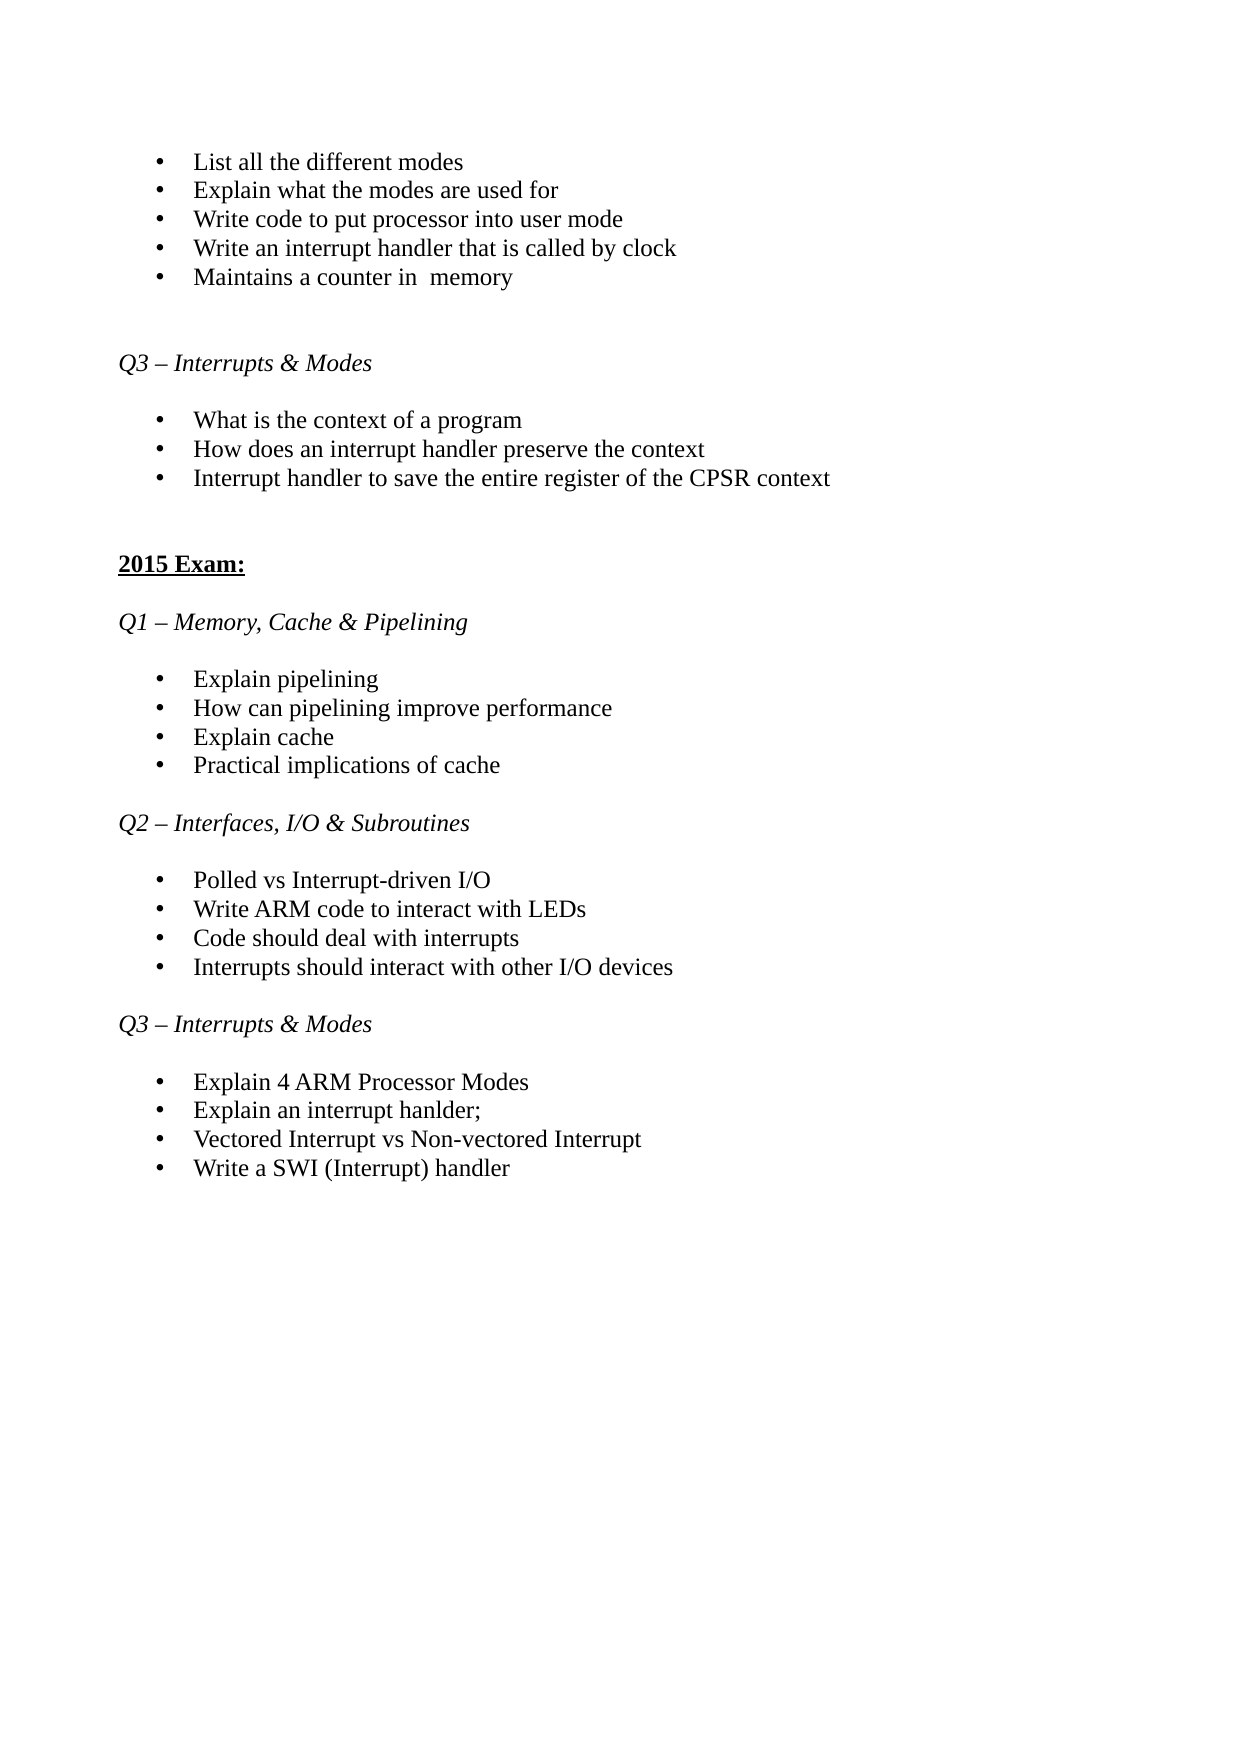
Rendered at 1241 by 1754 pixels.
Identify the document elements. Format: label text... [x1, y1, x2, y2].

text Q2 – Interfaces, I/O & Subroutines [118, 808, 1122, 837]
list Write an interrupt handler that is called by clock [156, 233, 1122, 262]
list List all the different modes [156, 147, 1122, 176]
list Write code to put processor into user mode [156, 204, 1122, 233]
list Polled vs Interrupt-driven I/O [156, 866, 1122, 894]
list Explain an interrupt hanlder; [156, 1096, 1122, 1124]
text 2015 Exam: [118, 549, 1122, 578]
list Interrupt handler to save the entire register of the CPSR context [156, 463, 1122, 492]
list How does an interrupt handler preserve the context [156, 434, 1122, 463]
list Explain 4 ARM Processor Modes [156, 1067, 1122, 1096]
list How can pipelining improve performance [156, 693, 1122, 722]
text Q3 – Interrupts & Modes [118, 1009, 1122, 1038]
list Practical implications of cache [156, 751, 1122, 779]
list Explain pipelining [156, 664, 1122, 693]
list Code should deal with interrupts [156, 923, 1122, 952]
list What is the context of a program [156, 406, 1122, 434]
list Interrupts should interact with other I/O devices [156, 952, 1122, 981]
list Write a SWI (Interrupt) handler [156, 1153, 1122, 1182]
list Maintains a counter in memory [156, 262, 1122, 291]
text Q3 – Interrupts & Modes [118, 348, 1122, 377]
text Q1 – Memory, Cache & Pipelining [118, 607, 1122, 636]
list Write ARM code to interact with LEDs [156, 894, 1122, 923]
list Explain what the modes are used for [156, 176, 1122, 204]
list Vectored Interrupt vs Non-vectored Interrupt [156, 1124, 1122, 1153]
list Explain cache [156, 722, 1122, 751]
